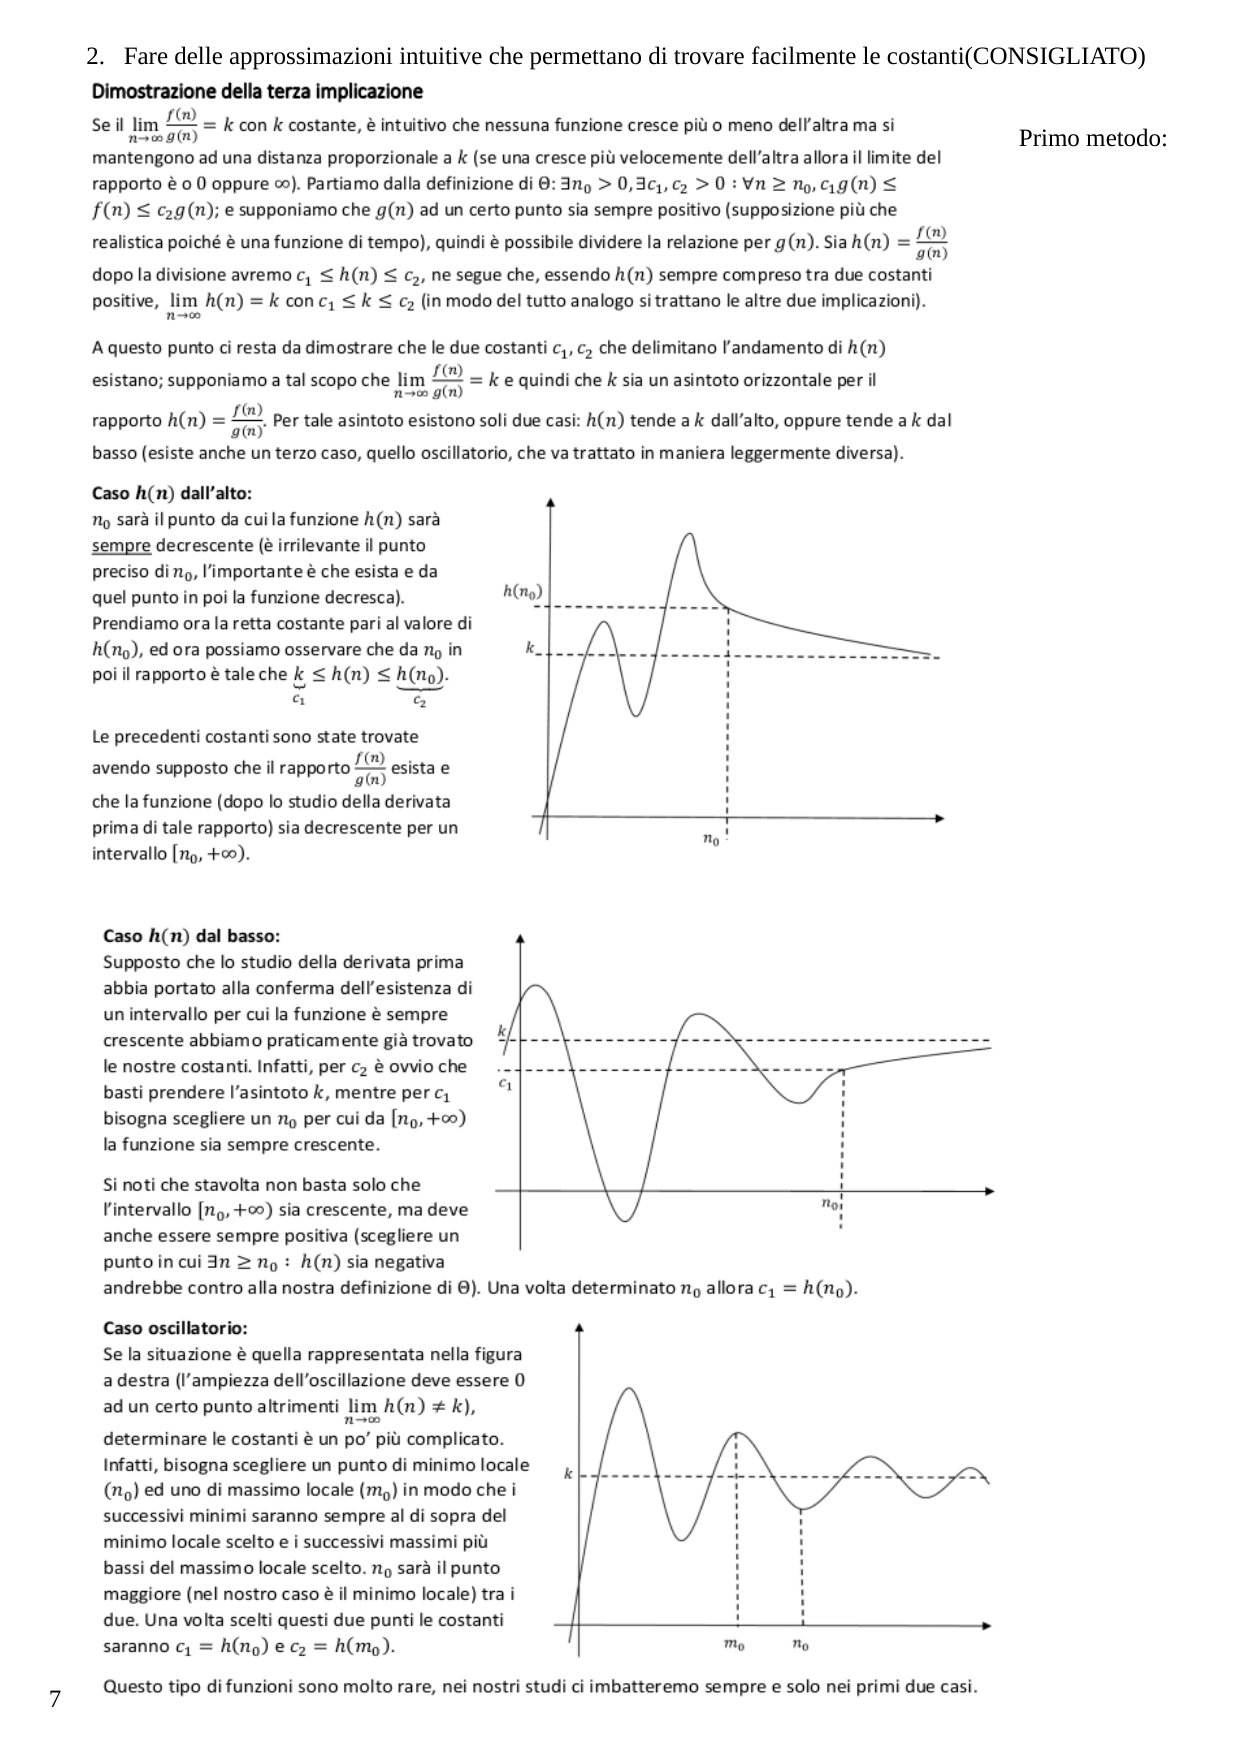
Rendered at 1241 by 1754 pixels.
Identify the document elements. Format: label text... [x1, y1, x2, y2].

list Fare delle approssimazioni intuitive che permettano di trovare facilmente le costanti(CONSIGLIATO) [86, 41, 1187, 70]
picture [83, 920, 1067, 1703]
picture [48, 70, 1019, 917]
text Primo metodo: [1019, 123, 1187, 151]
